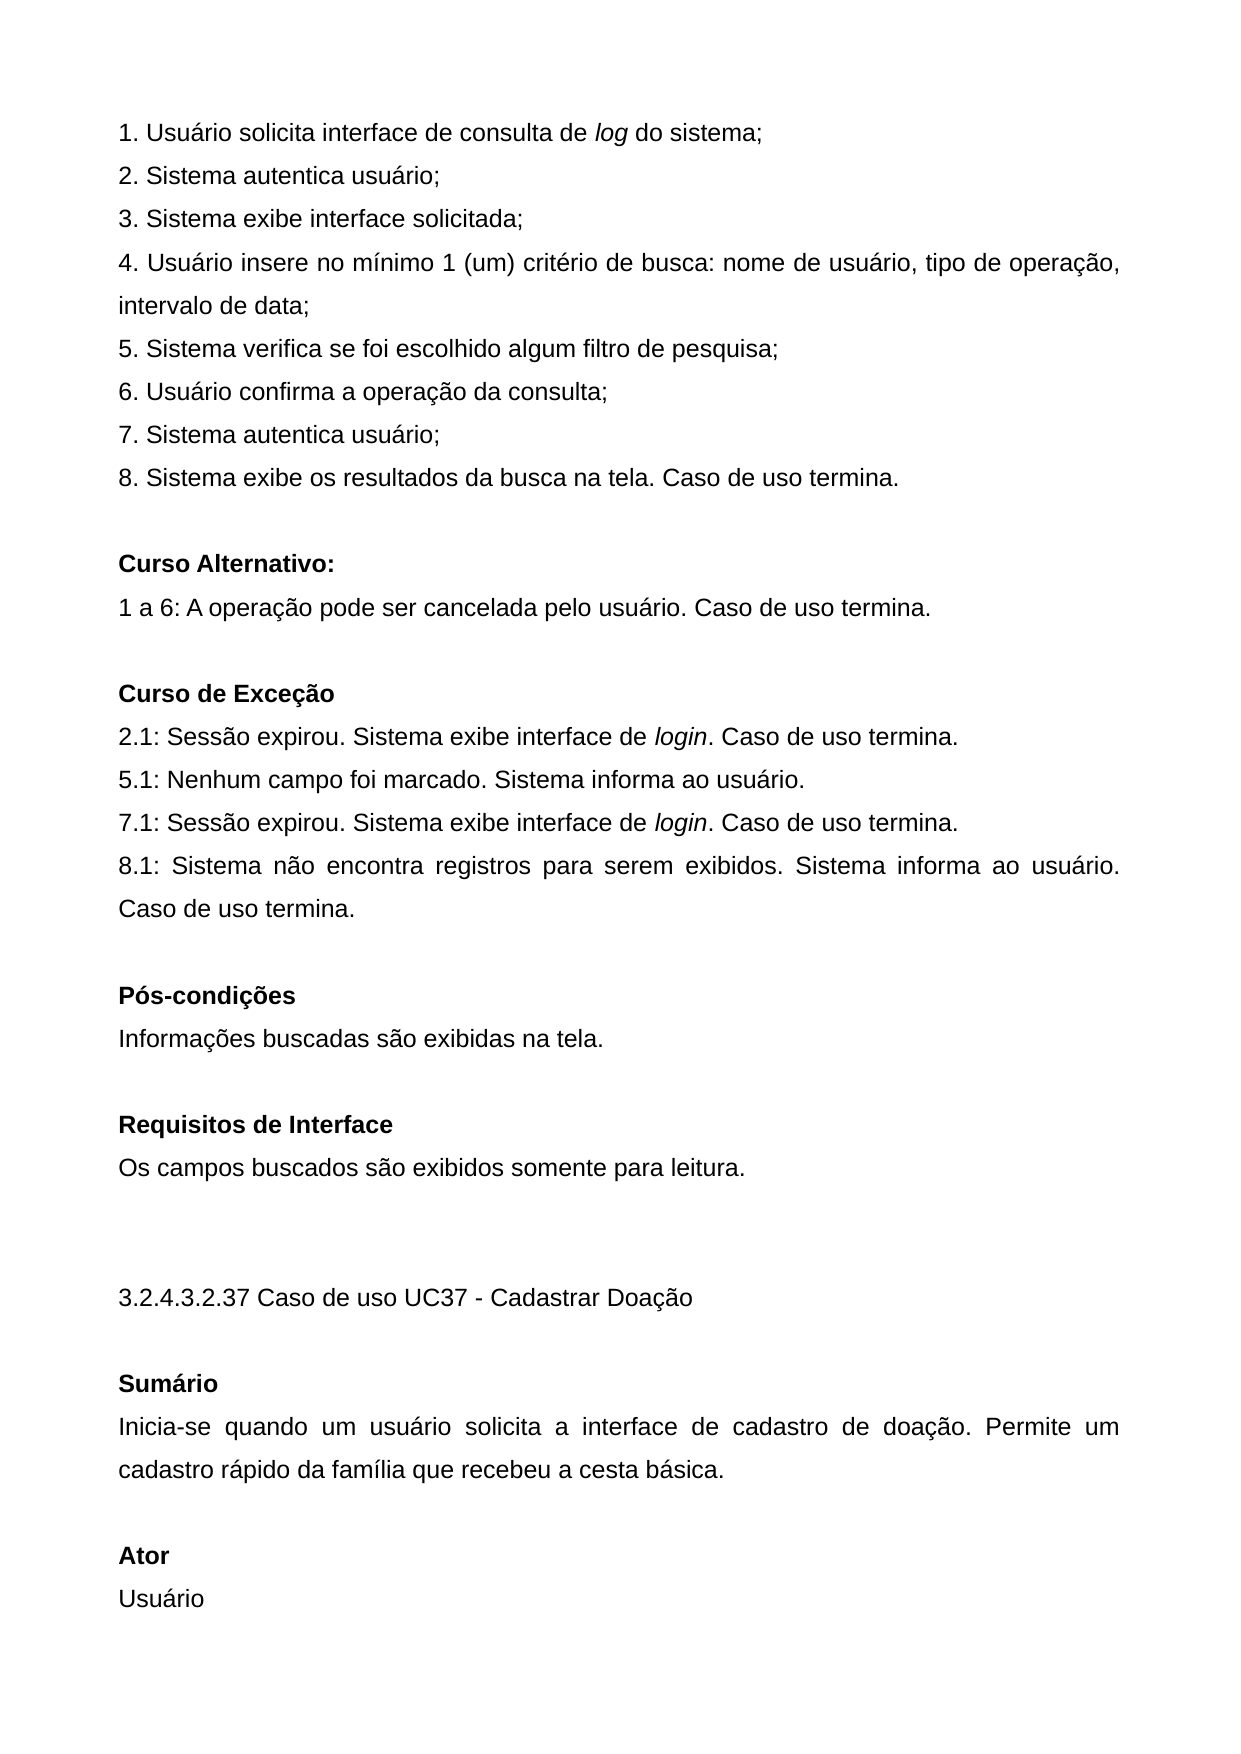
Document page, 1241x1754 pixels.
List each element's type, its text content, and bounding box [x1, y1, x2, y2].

text Curso de Exceção [118, 679, 1122, 707]
text Informações buscadas são exibidas na tela. [118, 1024, 1122, 1052]
text 2. Sistema autentica usuário; [118, 161, 1122, 190]
text 1. Usuário solicita interface de consulta de log do sistema; [118, 118, 1122, 147]
text 1 a 6: A operação pode ser cancelada pelo usuário. Caso de uso termina. [118, 592, 1122, 621]
text Pós-condições [118, 981, 1122, 1009]
text Requisitos de Interface [118, 1110, 1122, 1139]
text 8.1: Sistema não encontra registros para serem exibidos. Sistema informa ao usuário. Caso de uso termina. [118, 851, 1122, 923]
text 3. Sistema exibe interface solicitada; [118, 204, 1122, 233]
text Ator [118, 1541, 1122, 1570]
text Inicia-se quando um usuário solicita a interface de cadastro de doação. Permite um cadastro rápido da família que recebeu a cesta básica. [118, 1412, 1122, 1484]
text Os campos buscados são exibidos somente para leitura. [118, 1153, 1122, 1182]
text Curso Alternativo: [118, 549, 1122, 578]
text 7.1: Sessão expirou. Sistema exibe interface de login. Caso de uso termina. [118, 808, 1122, 837]
text 2.1: Sessão expirou. Sistema exibe interface de login. Caso de uso termina. [118, 722, 1122, 751]
text Usuário [118, 1584, 1122, 1613]
text 8. Sistema exibe os resultados da busca na tela. Caso de uso termina. [118, 463, 1122, 492]
text 7. Sistema autentica usuário; [118, 420, 1122, 449]
text Sumário [118, 1369, 1122, 1397]
text 4. Usuário insere no mínimo 1 (um) critério de busca: nome de usuário, tipo de operação, intervalo de data; [118, 247, 1122, 319]
text 5. Sistema verifica se foi escolhido algum filtro de pesquisa; [118, 334, 1122, 362]
text 3.2.4.3.2.37 Caso de uso UC37 - Cadastrar Doação [118, 1282, 1122, 1311]
text 5.1: Nenhum campo foi marcado. Sistema informa ao usuário. [118, 765, 1122, 794]
text 6. Usuário confirma a operação da consulta; [118, 377, 1122, 406]
